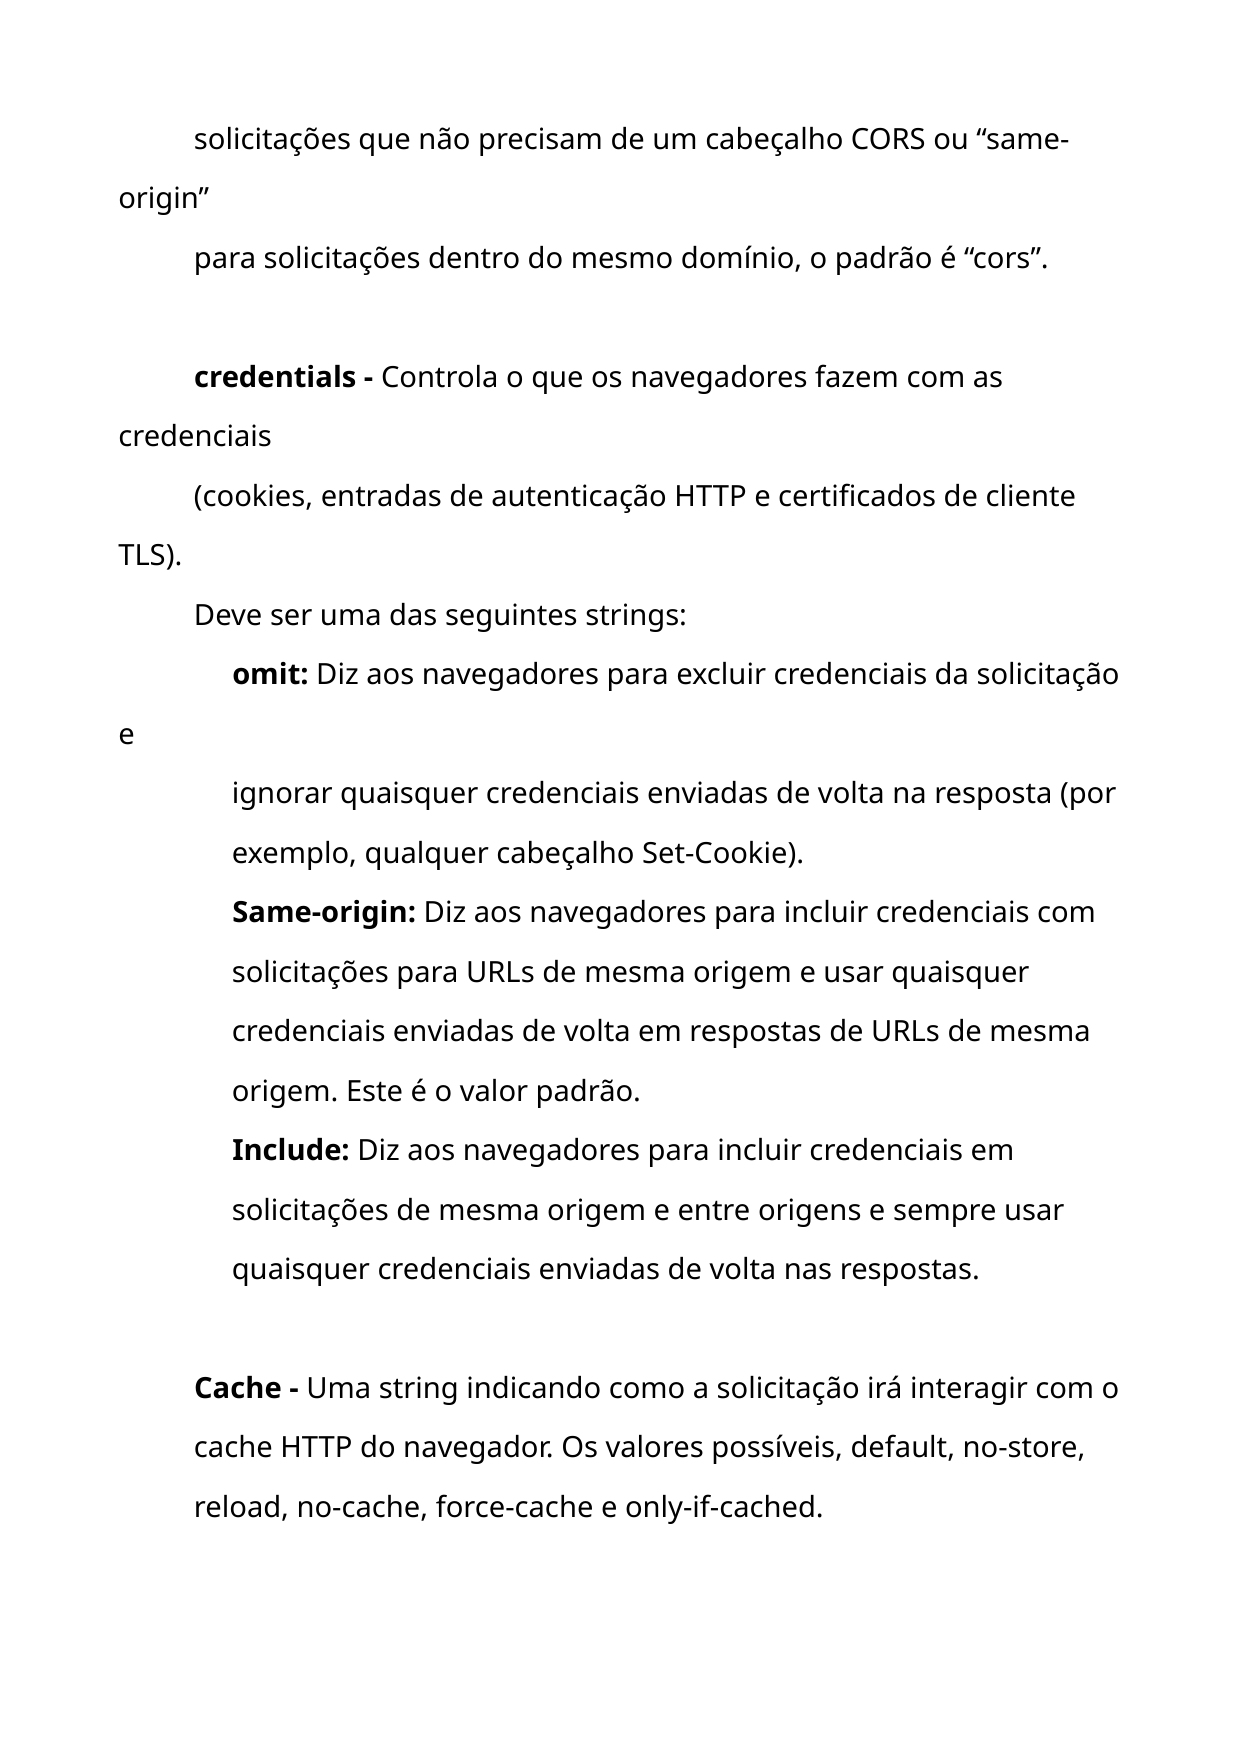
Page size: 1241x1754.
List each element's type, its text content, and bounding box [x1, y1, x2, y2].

text cache HTTP do navegador. Os valores possíveis, default, no-store, [118, 1427, 1122, 1466]
text Include: Diz aos navegadores para incluir credenciais em [118, 1129, 1122, 1169]
text credenciais enviadas de volta em respostas de URLs de mesma [118, 1010, 1122, 1050]
text omit: Diz aos navegadores para excluir credenciais da solicitação e [118, 653, 1122, 753]
text Deve ser uma das seguintes strings: [118, 594, 1122, 634]
text credentials - Controla o que os navegadores fazem com as credenciais [118, 356, 1122, 455]
text Same-origin: Diz aos navegadores para incluir credenciais com [118, 891, 1122, 931]
text solicitações que não precisam de um cabeçalho CORS ou “same-origin” [118, 118, 1122, 217]
text (cookies, entradas de autenticação HTTP e certificados de cliente TLS). [118, 475, 1122, 574]
text quaisquer credenciais enviadas de volta nas respostas. [118, 1248, 1122, 1288]
text solicitações de mesma origem e entre origens e sempre usar [118, 1189, 1122, 1228]
text reload, no-cache, force-cache e only-if-cached. [118, 1486, 1122, 1526]
text Cache - Uma string indicando como a solicitação irá interagir com o [118, 1367, 1122, 1407]
text solicitações para URLs de mesma origem e usar quaisquer [118, 951, 1122, 991]
text para solicitações dentro do mesmo domínio, o padrão é “cors”. [118, 237, 1122, 277]
text ignorar quaisquer credenciais enviadas de volta na resposta (por [118, 772, 1122, 812]
text origem. Este é o valor padrão. [118, 1070, 1122, 1109]
text exemplo, qualquer cabeçalho Set-Cookie). [118, 832, 1122, 872]
